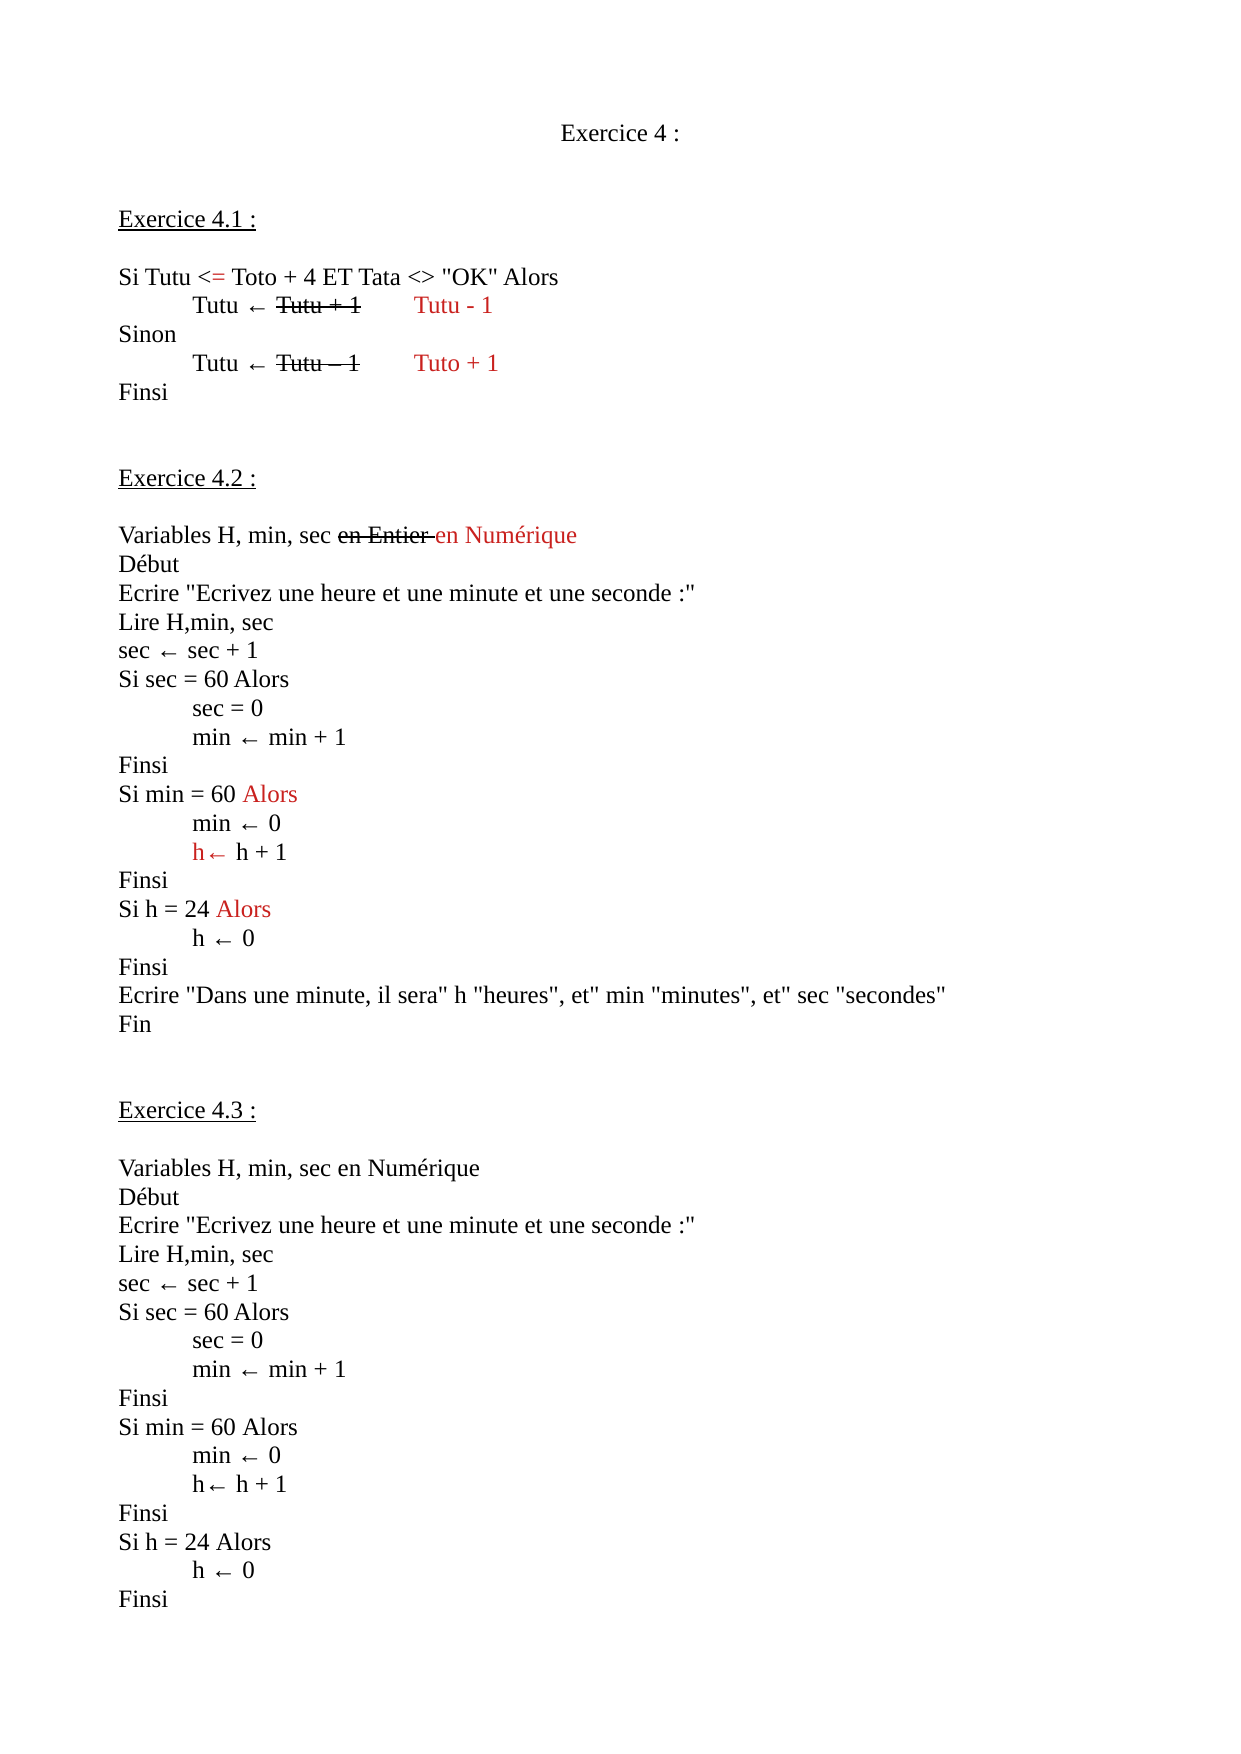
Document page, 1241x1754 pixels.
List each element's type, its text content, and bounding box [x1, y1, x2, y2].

text Variables H, min, sec en Numérique [118, 1153, 1122, 1182]
text Finsi [118, 377, 1122, 406]
text Tutu ← Tutu – 1 Tuto + 1 [118, 348, 1122, 377]
text sec = 0 [118, 693, 1122, 722]
text Si h = 24 Alors [118, 1527, 1122, 1556]
text Si min = 60 Alors [118, 1412, 1122, 1441]
text Si min = 60 Alors [118, 779, 1122, 808]
text Ecrire "Ecrivez une heure et une minute et une seconde :" [118, 1211, 1122, 1239]
text h← h + 1 [118, 837, 1122, 866]
text h← h + 1 [118, 1469, 1122, 1498]
text Exercice 4.2 : [118, 463, 1122, 492]
text Si sec = 60 Alors [118, 1297, 1122, 1326]
text sec = 0 [118, 1326, 1122, 1354]
text sec ← sec + 1 [118, 1268, 1122, 1297]
text Finsi [118, 1584, 1122, 1613]
text Si h = 24 Alors [118, 894, 1122, 923]
text Sinon [118, 319, 1122, 348]
text Lire H,min, sec [118, 607, 1122, 636]
text min ← min + 1 [118, 722, 1122, 751]
text Si Tutu <= Toto + 4 ET Tata <> "OK" Alors [118, 262, 1122, 291]
text Fin [118, 1009, 1122, 1038]
text Finsi [118, 866, 1122, 894]
text min ← 0 [118, 808, 1122, 837]
text Tutu ← Tutu + 1 Tutu - 1 [118, 291, 1122, 319]
text min ← min + 1 [118, 1354, 1122, 1383]
text Finsi [118, 1498, 1122, 1527]
text min ← 0 [118, 1441, 1122, 1469]
text Finsi [118, 1383, 1122, 1412]
text Exercice 4 : [118, 118, 1122, 147]
text Exercice 4.1 : [118, 204, 1122, 233]
text Début [118, 1182, 1122, 1211]
text Si sec = 60 Alors [118, 664, 1122, 693]
text Variables H, min, sec en Entier en Numérique [118, 521, 1122, 549]
text Ecrire "Dans une minute, il sera" h "heures", et" min "minutes", et" sec "secondes" [118, 981, 1122, 1009]
text Début [118, 549, 1122, 578]
text Lire H,min, sec [118, 1239, 1122, 1268]
text Finsi [118, 952, 1122, 981]
text sec ← sec + 1 [118, 636, 1122, 664]
text Exercice 4.3 : [118, 1096, 1122, 1124]
text h ← 0 [118, 1556, 1122, 1584]
text h ← 0 [118, 923, 1122, 952]
text Finsi [118, 751, 1122, 779]
text Ecrire "Ecrivez une heure et une minute et une seconde :" [118, 578, 1122, 607]
